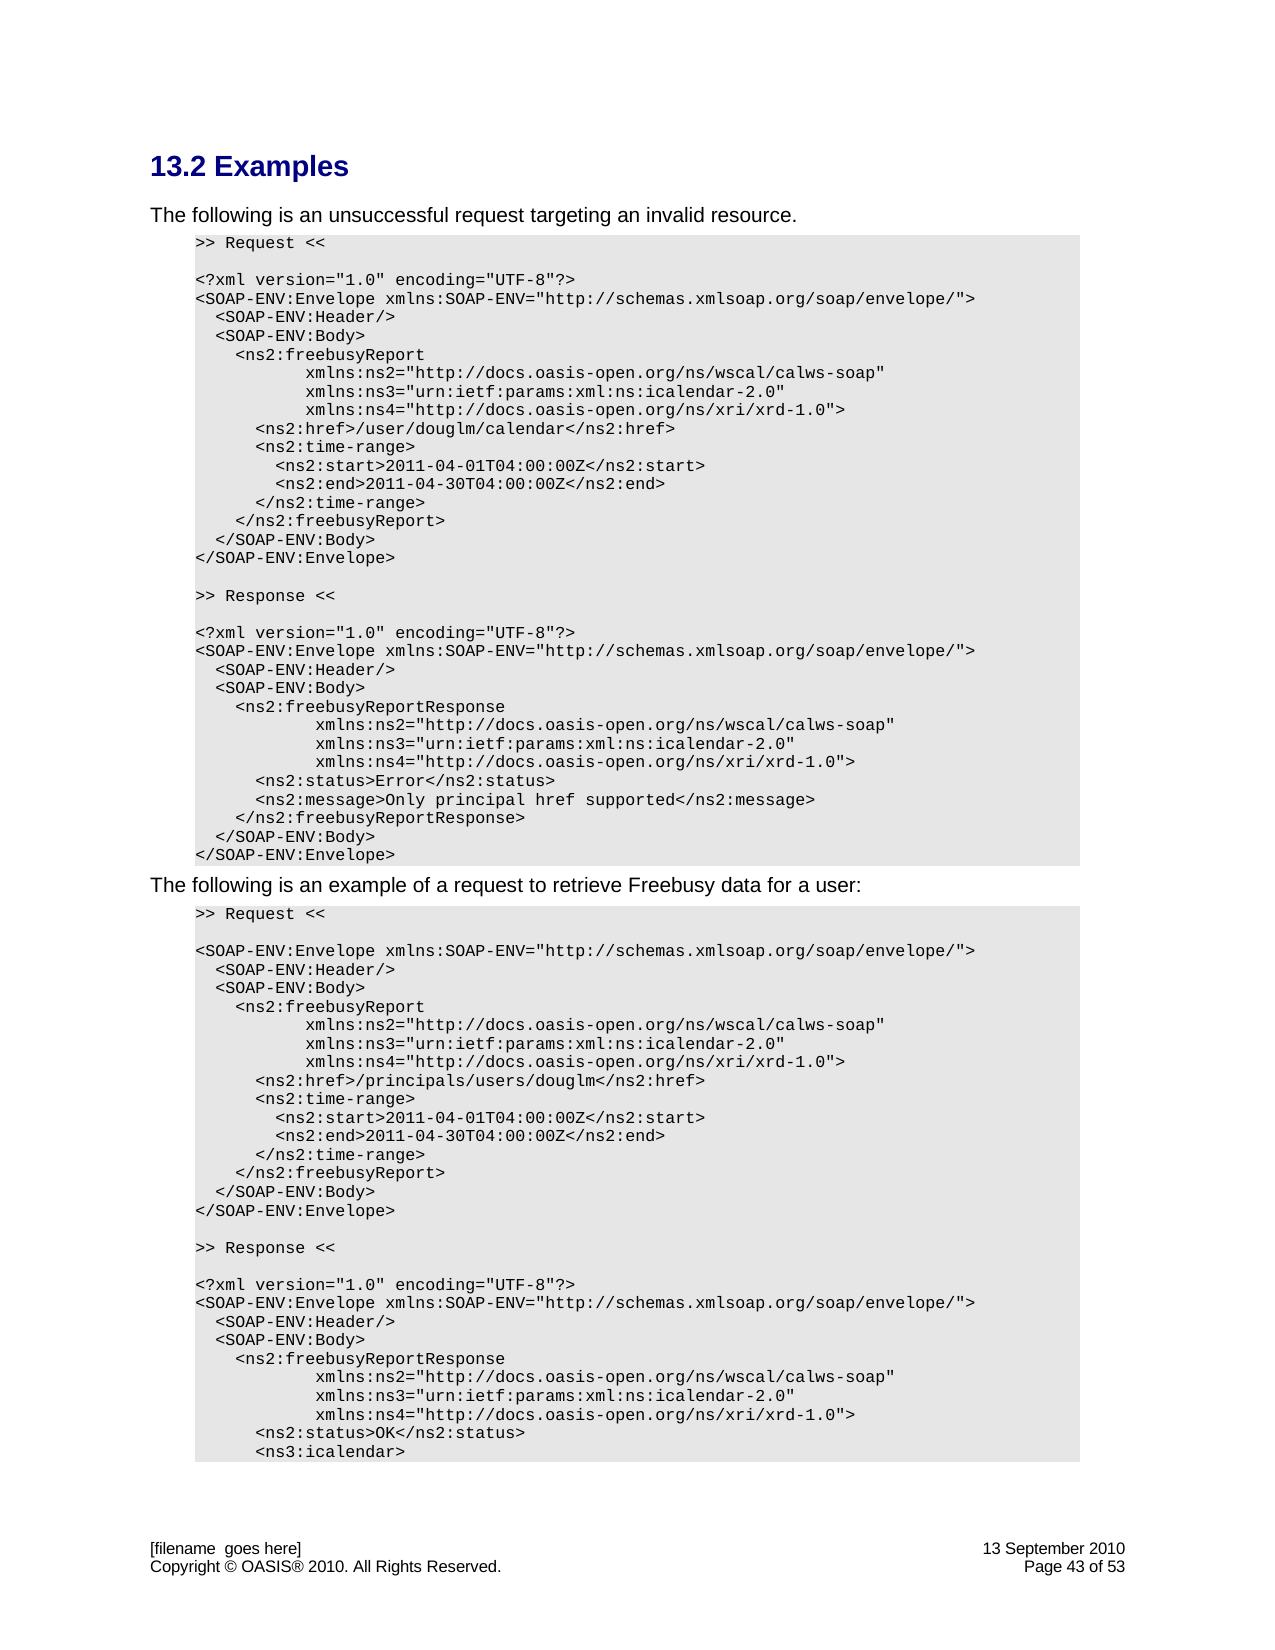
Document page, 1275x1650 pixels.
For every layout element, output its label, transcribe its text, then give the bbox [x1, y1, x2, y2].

text <SOAP-ENV:Body> [195, 680, 1080, 699]
text <SOAP-ENV:Envelope xmlns:SOAP-ENV="http://schemas.xmlsoap.org/soap/envelope/"> [195, 1295, 1080, 1314]
text <ns2:freebusyReport [195, 346, 1080, 365]
subtitle Examples [150, 150, 1125, 182]
text <SOAP-ENV:Header/> [195, 662, 1080, 680]
text <ns2:freebusyReportResponse [195, 699, 1080, 717]
text xmlns:ns4="http://docs.oasis-open.org/ns/xri/xrd-1.0"> [195, 402, 1080, 421]
text <SOAP-ENV:Header/> [195, 1314, 1080, 1332]
text <ns2:status>Error</ns2:status> [195, 773, 1080, 791]
text xmlns:ns3="urn:ietf:params:xml:ns:icalendar-2.0" [195, 383, 1080, 402]
text <ns2:start>2011-04-01T04:00:00Z</ns2:start> [195, 458, 1080, 476]
text </SOAP-ENV:Body> [195, 828, 1080, 847]
text The following is an unsuccessful request targeting an invalid resource. [150, 203, 1125, 227]
text </ns2:freebusyReport> [195, 1165, 1080, 1184]
text <ns2:href>/user/douglm/calendar</ns2:href> [195, 421, 1080, 439]
text <SOAP-ENV:Envelope xmlns:SOAP-ENV="http://schemas.xmlsoap.org/soap/envelope/"> [195, 291, 1080, 309]
text <SOAP-ENV:Body> [195, 1332, 1080, 1351]
text The following is an example of a request to retrieve Freebusy data for a user: [150, 874, 1125, 897]
text >> Response << [195, 1239, 1080, 1258]
text <?xml version="1.0" encoding="UTF-8"?> [195, 1277, 1080, 1295]
text <ns2:href>/principals/users/douglm</ns2:href> [195, 1073, 1080, 1091]
text xmlns:ns4="http://docs.oasis-open.org/ns/xri/xrd-1.0"> [195, 754, 1080, 773]
text </SOAP-ENV:Body> [195, 1184, 1080, 1202]
text <ns2:time-range> [195, 1091, 1080, 1110]
text xmlns:ns4="http://docs.oasis-open.org/ns/xri/xrd-1.0"> [195, 1054, 1080, 1073]
text <ns2:end>2011-04-30T04:00:00Z</ns2:end> [195, 1128, 1080, 1147]
text >> Request << [195, 235, 1080, 254]
text xmlns:ns2="http://docs.oasis-open.org/ns/wscal/calws-soap" [195, 717, 1080, 736]
text <ns2:start>2011-04-01T04:00:00Z</ns2:start> [195, 1110, 1080, 1128]
text <ns2:freebusyReportResponse [195, 1351, 1080, 1369]
text >> Request << [195, 906, 1080, 924]
text <ns2:freebusyReport [195, 998, 1080, 1017]
text </SOAP-ENV:Envelope> [195, 550, 1080, 569]
text xmlns:ns2="http://docs.oasis-open.org/ns/wscal/calws-soap" [195, 365, 1080, 383]
text <?xml version="1.0" encoding="UTF-8"?> [195, 272, 1080, 291]
text <SOAP-ENV:Body> [195, 328, 1080, 346]
text xmlns:ns3="urn:ietf:params:xml:ns:icalendar-2.0" [195, 736, 1080, 754]
text <SOAP-ENV:Envelope xmlns:SOAP-ENV="http://schemas.xmlsoap.org/soap/envelope/"> [195, 643, 1080, 662]
text <SOAP-ENV:Envelope xmlns:SOAP-ENV="http://schemas.xmlsoap.org/soap/envelope/"> [195, 943, 1080, 961]
text xmlns:ns3="urn:ietf:params:xml:ns:icalendar-2.0" [195, 1388, 1080, 1406]
text >> Response << [195, 587, 1080, 606]
text <ns2:end>2011-04-30T04:00:00Z</ns2:end> [195, 476, 1080, 495]
text xmlns:ns3="urn:ietf:params:xml:ns:icalendar-2.0" [195, 1036, 1080, 1054]
text <?xml version="1.0" encoding="UTF-8"?> [195, 624, 1080, 643]
text xmlns:ns4="http://docs.oasis-open.org/ns/xri/xrd-1.0"> [195, 1406, 1080, 1425]
text </SOAP-ENV:Envelope> [195, 847, 1080, 866]
text xmlns:ns2="http://docs.oasis-open.org/ns/wscal/calws-soap" [195, 1369, 1080, 1388]
text xmlns:ns2="http://docs.oasis-open.org/ns/wscal/calws-soap" [195, 1017, 1080, 1036]
text </ns2:freebusyReportResponse> [195, 810, 1080, 828]
text </ns2:freebusyReport> [195, 513, 1080, 532]
text </ns2:time-range> [195, 495, 1080, 513]
text <ns2:status>OK</ns2:status> [195, 1425, 1080, 1443]
text </SOAP-ENV:Envelope> [195, 1202, 1080, 1221]
text <ns3:icalendar> [195, 1443, 1080, 1462]
text <SOAP-ENV:Header/> [195, 961, 1080, 980]
text </ns2:time-range> [195, 1147, 1080, 1165]
text <ns2:message>Only principal href supported</ns2:message> [195, 791, 1080, 810]
text </SOAP-ENV:Body> [195, 532, 1080, 550]
text <SOAP-ENV:Header/> [195, 309, 1080, 328]
text <ns2:time-range> [195, 439, 1080, 458]
text <SOAP-ENV:Body> [195, 980, 1080, 998]
